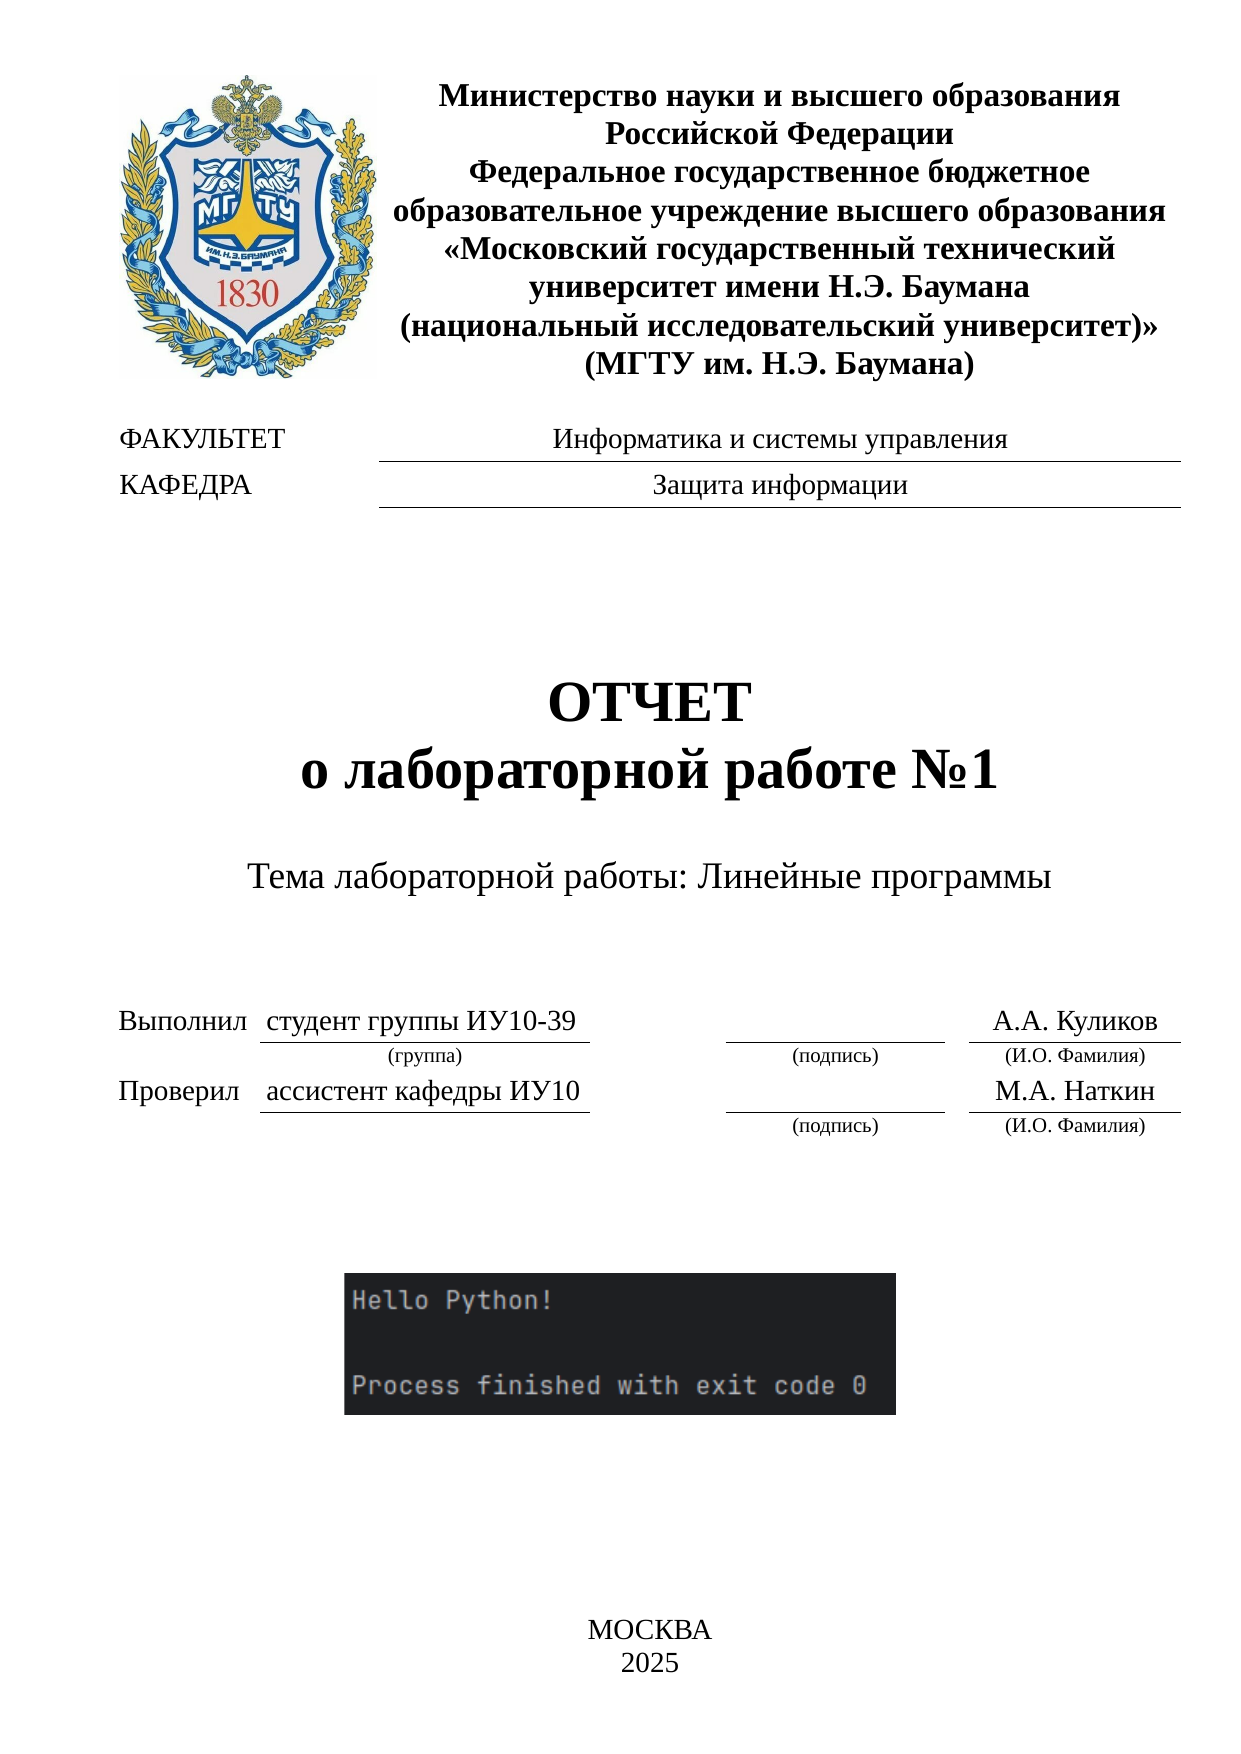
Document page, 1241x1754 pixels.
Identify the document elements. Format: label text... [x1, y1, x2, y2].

table_header [726, 997, 945, 1042]
table_cell (подпись) [726, 1113, 945, 1137]
table_header [590, 997, 726, 1042]
table_cell [945, 1042, 969, 1067]
table_cell [590, 1067, 726, 1112]
table_cell Защита информации [379, 462, 1181, 507]
table_cell ассистент кафедры ИУ10 [260, 1067, 590, 1112]
table_cell [118, 1042, 260, 1067]
table_cell [726, 1067, 945, 1112]
table_cell [260, 1113, 590, 1137]
text Тема лабораторной работы: Линейные программы [118, 853, 1181, 897]
table_header Информатика и системы управления [379, 416, 1181, 461]
table_cell (группа) [260, 1043, 590, 1067]
table_cell [590, 1112, 726, 1137]
table_cell [945, 1067, 969, 1112]
table_cell КАФЕДРА [118, 461, 379, 507]
table_cell [118, 1112, 260, 1137]
table_header ФАКУЛЬТЕТ [118, 416, 379, 461]
table_header [945, 997, 969, 1042]
table_cell М.А. Наткин [969, 1067, 1181, 1112]
table_cell Проверил [118, 1067, 260, 1112]
table_cell (И.О. Фамилия) [969, 1113, 1181, 1137]
text ОТЧЕТ о лабораторной работе №1 [118, 667, 1181, 801]
table_header Выполнил [118, 997, 260, 1042]
table_header А.А. Куликов [969, 997, 1181, 1042]
table_cell (И.О. Фамилия) [969, 1043, 1181, 1067]
table_cell (подпись) [726, 1043, 945, 1067]
table_cell [590, 1042, 726, 1067]
table_cell [945, 1112, 969, 1137]
table_header студент группы ИУ10-39 [260, 997, 590, 1042]
